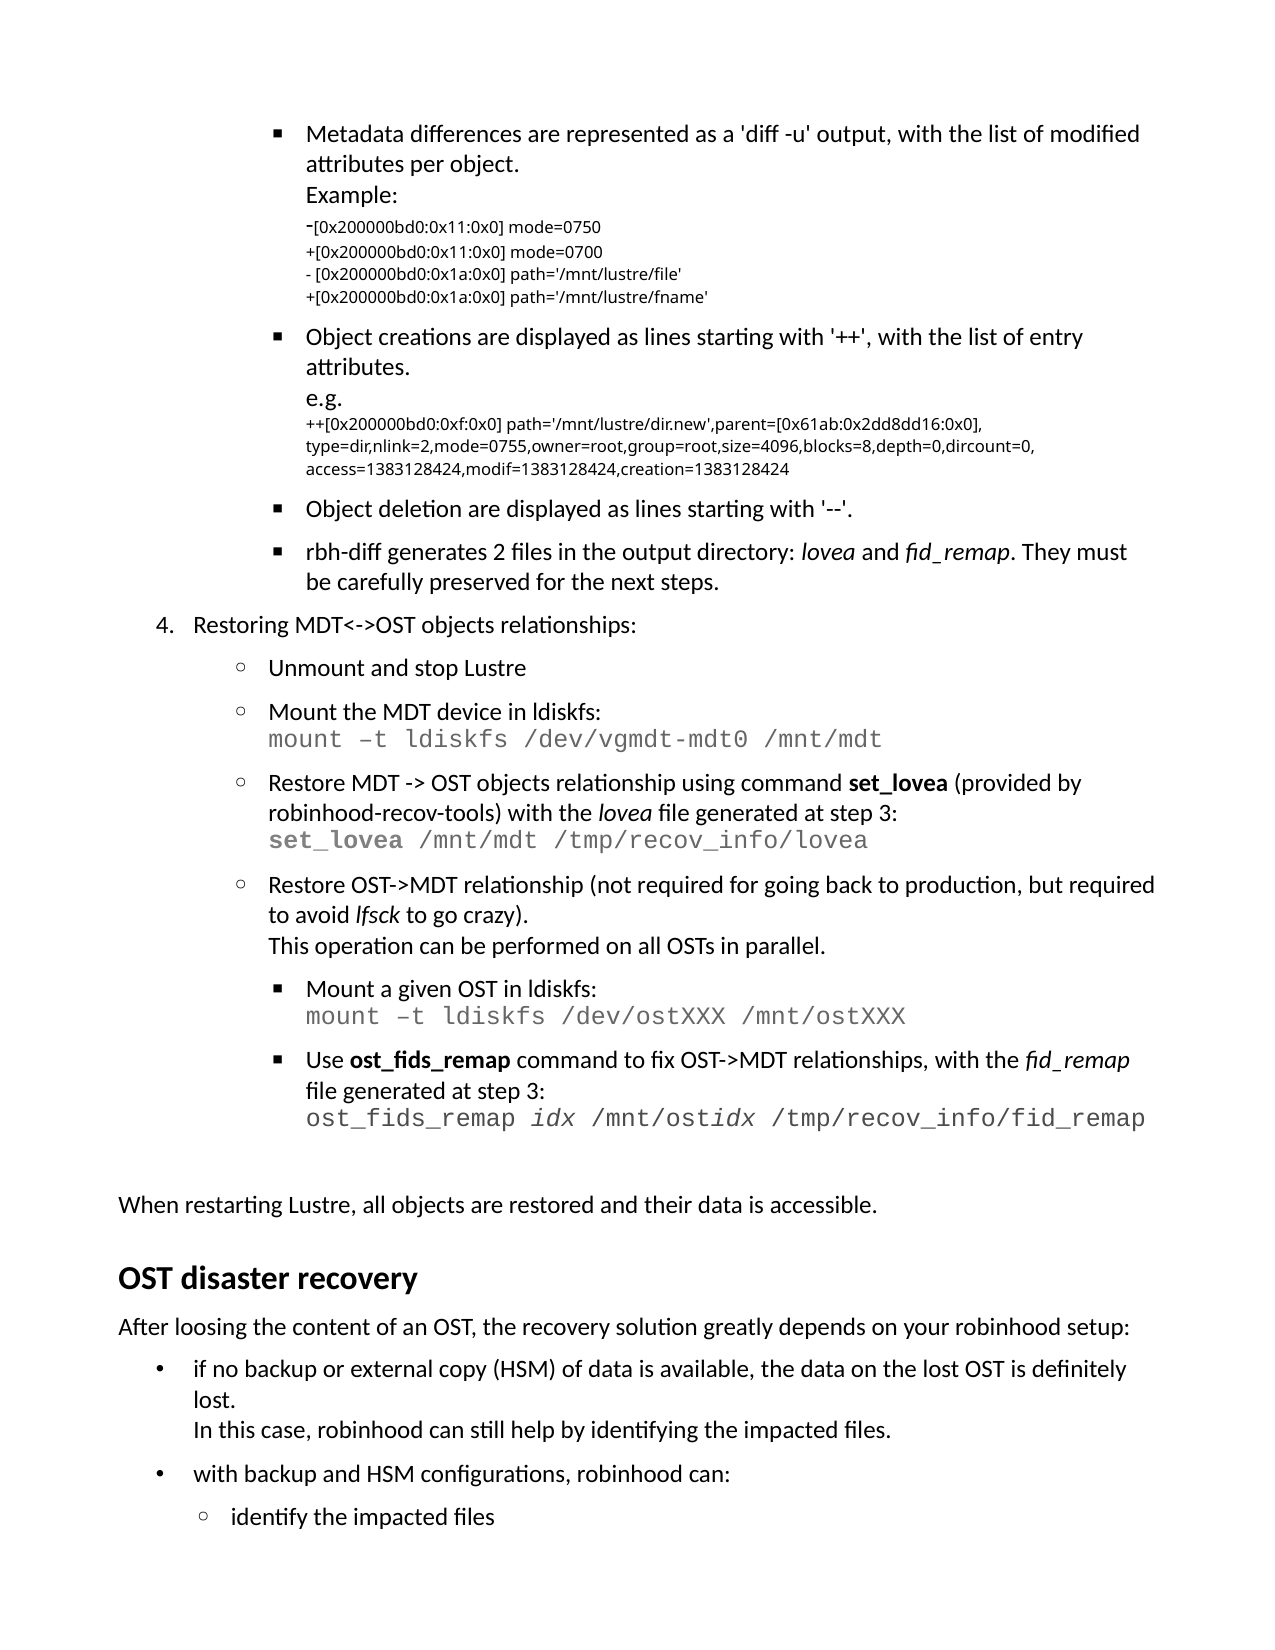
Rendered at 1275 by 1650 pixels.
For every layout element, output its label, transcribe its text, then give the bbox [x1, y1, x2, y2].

list Metadata differences are represented as a 'diff -u' output, with the list of modified attributes per object. Example: -[0x200000bd0:0x11:0x0] mode=0750 +[0x200000bd0:0x11:0x0] mode=0700 - [0x200000bd0:0x1a:0x0] path='/mnt/lustre/file' +[0x200000bd0:0x1a:0x0] path='/mnt/lustre/fname' [268, 118, 1157, 308]
subtitle OST disaster recovery [118, 1257, 1157, 1298]
list Restore OST->MDT relationship (not required for going back to production, but required to avoid lfsck to go crazy). This operation can be performed on all OSTs in parallel. [231, 869, 1157, 960]
list Restoring MDT<->OST objects relationships: [156, 609, 1157, 640]
list Object creations are displayed as lines starting with '++', with the list of entry attributes. e.g. ++[0x200000bd0:0xf:0x0] path='/mnt/lustre/dir.new',parent=[0x61ab:0x2dd8dd16:0x0], type=dir,nlink=2,mode=0755,owner=root,group=root,size=4096,blocks=8,depth=0,dircount=0, access=1383128424,modif=1383128424,creation=1383128424 [268, 321, 1157, 481]
list rbh-diff generates 2 files in the output directory: lovea and fid_remap. They must be carefully preserved for the next steps. [268, 536, 1157, 597]
list Mount a given OST in ldiskfs: mount –t ldiskfs /dev/ostXXX /mnt/ostXXX [268, 973, 1157, 1032]
list Object deletion are displayed as lines starting with '--'. [268, 493, 1157, 523]
list Restore MDT -> OST objects relationship using command set_lovea (provided by robinhood-recov-tools) with the lovea file generated at step 3: set_lovea /mnt/mdt /tmp/recov_info/lovea [231, 767, 1157, 856]
list if no backup or external copy (HSM) of data is available, the data on the lost OST is definitely lost. In this case, robinhood can still help by identifying the impacted files. [156, 1354, 1157, 1445]
list Use ost_fids_remap command to fix OST->MDT relationships, with the fid_remap file generated at step 3: ost_fids_remap idx /mnt/ostidx /tmp/recov_info/fid_remap [268, 1044, 1157, 1134]
list Unmount and stop Lustre [231, 653, 1157, 683]
text After loosing the content of an OST, the recovery solution greatly depends on your robinhood setup: [118, 1311, 1157, 1341]
list identify the impacted files [193, 1501, 1157, 1531]
list Mount the MDT device in ldiskfs: mount –t ldiskfs /dev/vgmdt-mdt0 /mnt/mdt [231, 696, 1157, 754]
text When restarting Lustre, all objects are restored and their data is accessible. [118, 1189, 1157, 1220]
list with backup and HSM configurations, robinhood can: [156, 1458, 1157, 1488]
